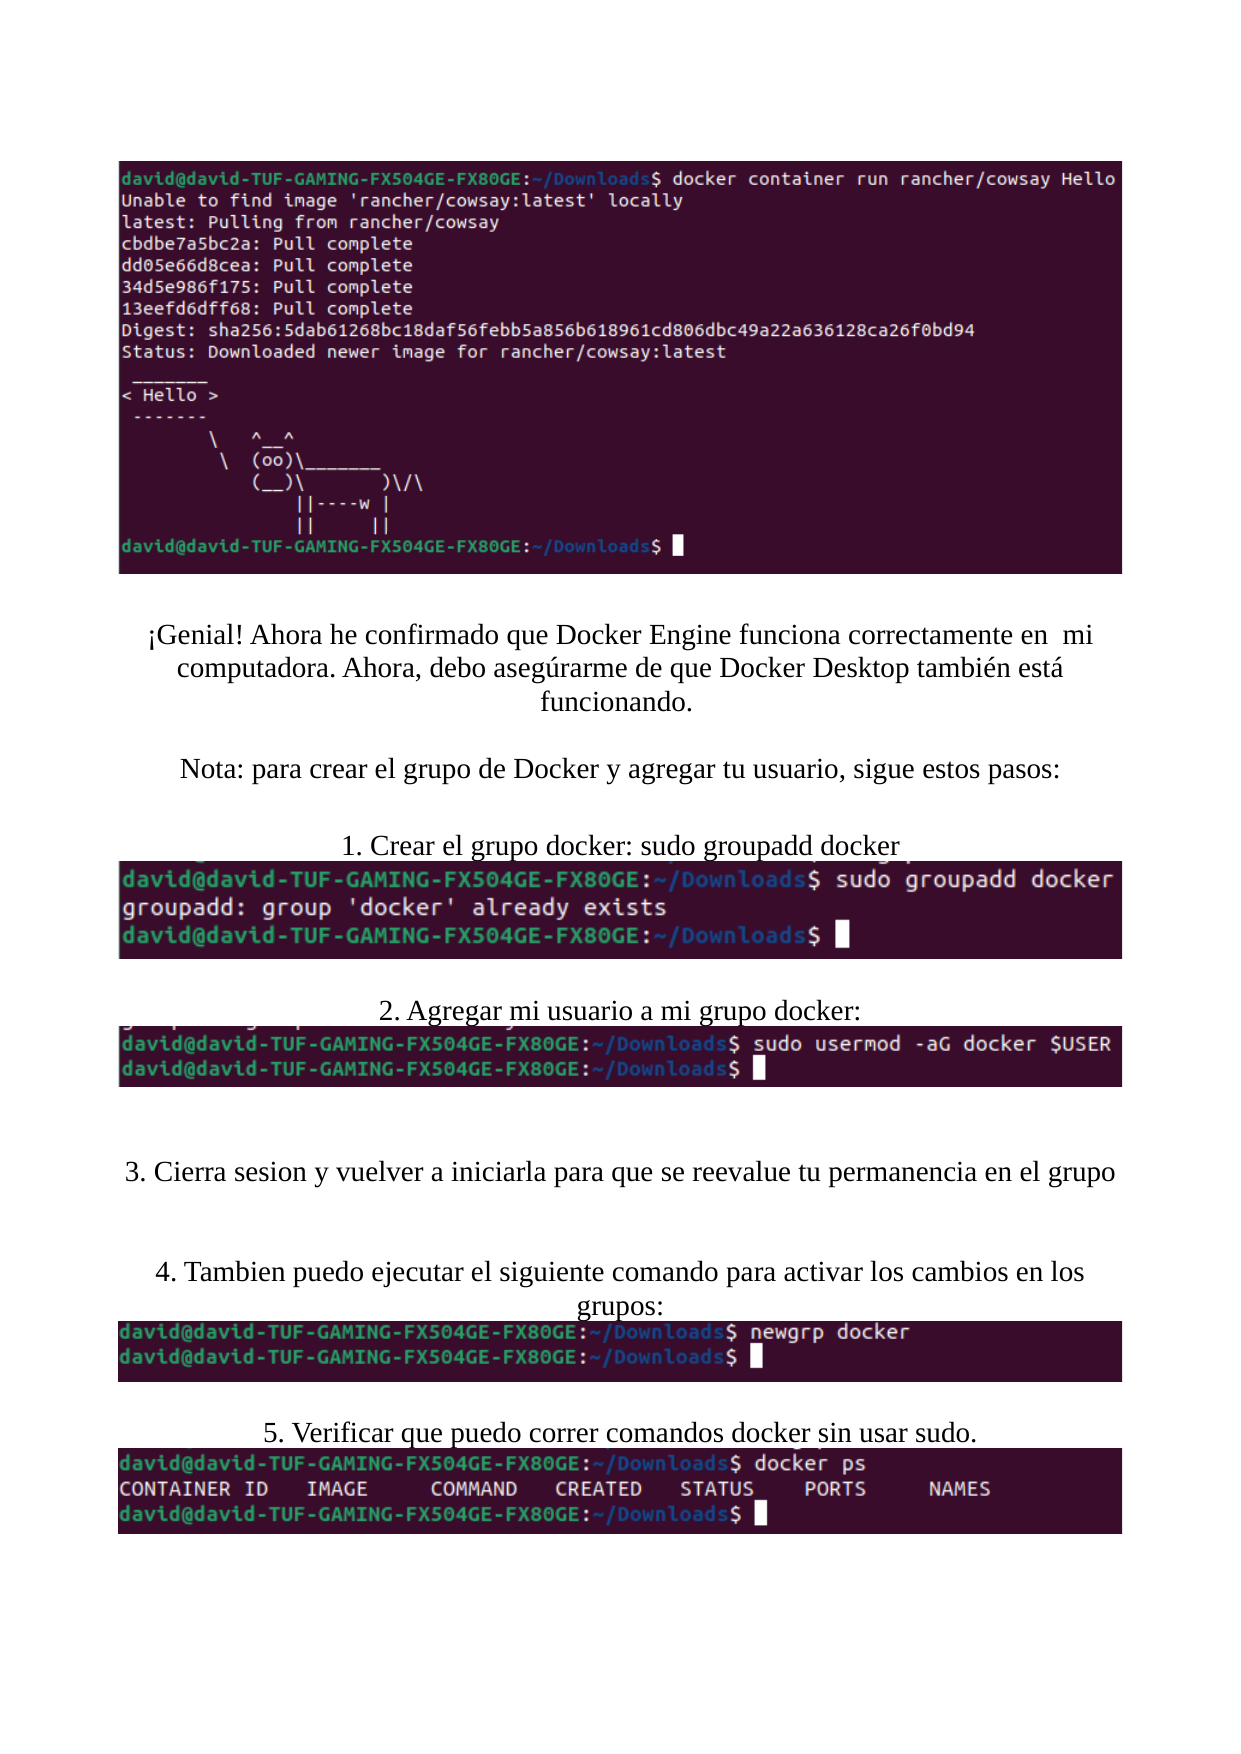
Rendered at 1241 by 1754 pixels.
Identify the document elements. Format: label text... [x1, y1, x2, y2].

text ¡Genial! Ahora he confirmado que Docker Engine funciona correctamente en mi computadora. Ahora, debo asegúrarme de que Docker Desktop también está funcionando. [118, 617, 1122, 718]
text 1. Crear el grupo docker: sudo groupadd docker [118, 828, 1122, 861]
picture [118, 161, 1123, 574]
text 4. Tambien puedo ejecutar el siguiente comando para activar los cambios en los grupos: [118, 1254, 1122, 1321]
picture [118, 1321, 1123, 1382]
text Nota: para crear el grupo de Docker y agregar tu usuario, sigue estos pasos: [118, 751, 1122, 785]
picture [118, 1448, 1123, 1534]
text 3. Cierra sesion y vuelver a iniciarla para que se reevalue tu permanencia en el grupo [118, 1154, 1122, 1187]
picture [118, 1026, 1123, 1087]
text 5. Verificar que puedo correr comandos docker sin usar sudo. [118, 1415, 1122, 1448]
picture [118, 861, 1123, 959]
text 2. Agregar mi usuario a mi grupo docker: [118, 993, 1122, 1026]
